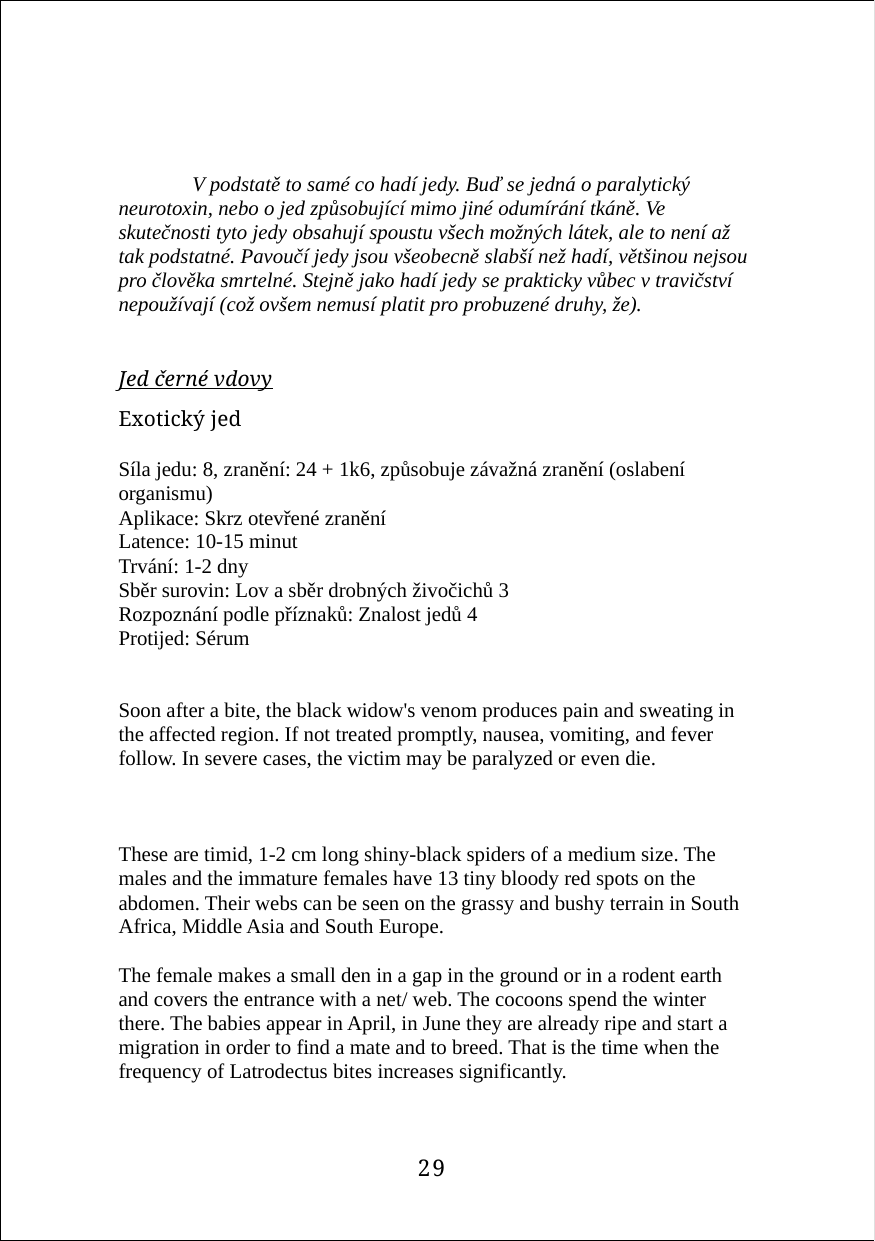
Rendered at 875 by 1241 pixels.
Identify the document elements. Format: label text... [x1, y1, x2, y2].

text Síla jedu: 8, zranění: 24 + 1k6, způsobuje závažná zranění (oslabení organismu) [118, 457, 756, 505]
text Protijed: Sérum [118, 626, 756, 650]
text Sběr surovin: Lov a sběr drobných živočichů 3 [118, 578, 756, 602]
text Latence: 10-15 minut [118, 529, 756, 553]
subtitle Jed černé vdovy [118, 364, 756, 392]
text Soon after a bite, the black widow's venom produces pain and sweating in the affected region. If not treated promptly, nausea, vomiting, and fever follow. In severe cases, the victim may be paralyzed or even die. [118, 698, 756, 770]
text Rozpoznání podle příznaků: Znalost jedů 4 [118, 602, 756, 626]
text Trvání: 1-2 dny [118, 553, 756, 578]
text Aplikace: Skrz otevřené zranění [118, 505, 756, 529]
text These are timid, 1-2 cm long shiny-black spiders of a medium size. The males and the immature females have 13 tiny bloody red spots on the abdomen. Their webs can be seen on the grassy and bushy terrain in South Africa, Middle Asia and South Europe. [118, 842, 756, 938]
text The female makes a small den in a gap in the ground or in a rodent earth and covers the entrance with a net/ web. The cocoons spend the winter there. The babies appear in April, in June they are already ripe and start a migration in order to find a mate and to breed. That is the time when the frequency of Latrodectus bites increases significantly. [118, 963, 756, 1083]
text Exotický jed [118, 404, 756, 432]
text V podstatě to samé co hadí jedy. Buď se jedná o paralytický neurotoxin, nebo o jed způsobující mimo jiné odumírání tkáně. Ve skutečnosti tyto jedy obsahují spoustu všech možných látek, ale to není až tak podstatné. Pavoučí jedy jsou všeobecně slabší než hadí, většinou nejsou pro člověka smrtelné. Stejně jako hadí jedy se prakticky vůbec v travičství nepoužívají (což ovšem nemusí platit pro probuzené druhy, že). [118, 172, 756, 316]
